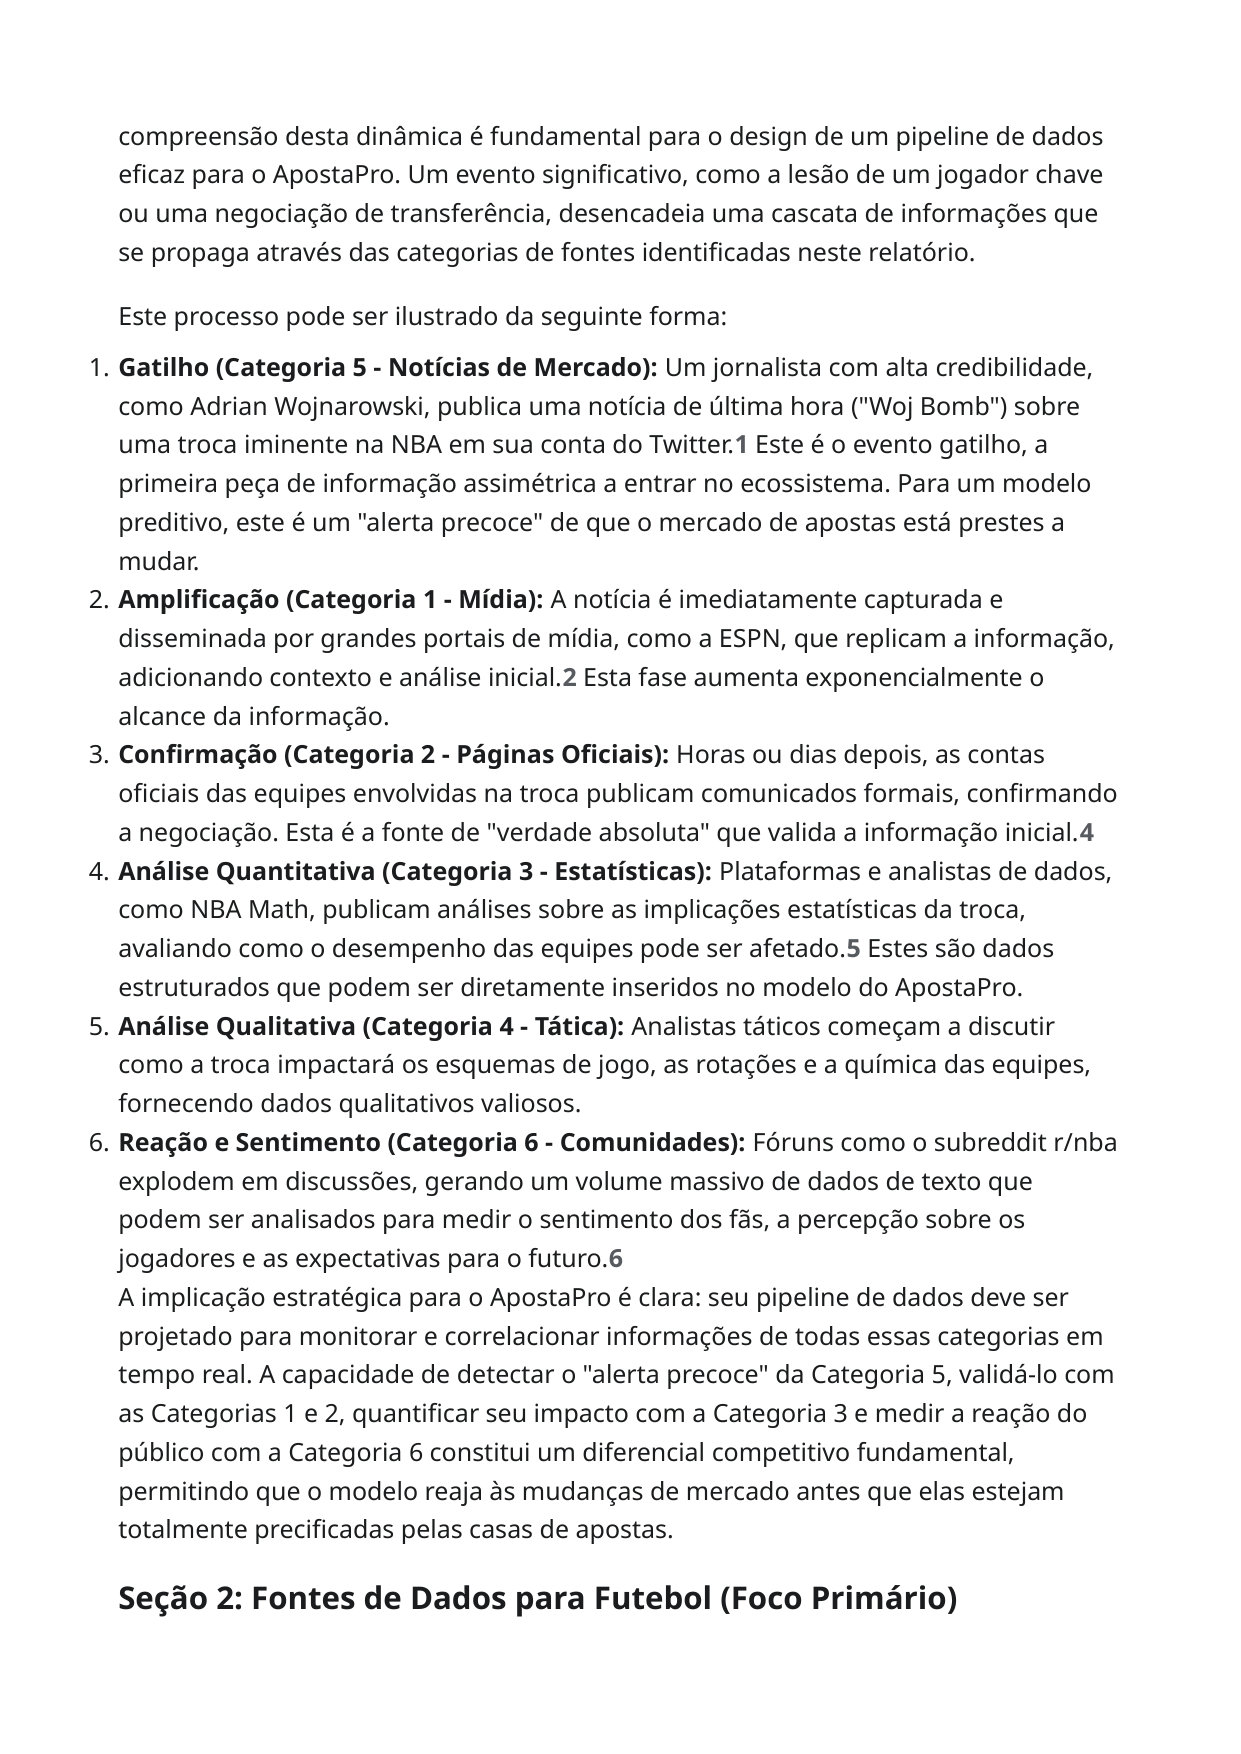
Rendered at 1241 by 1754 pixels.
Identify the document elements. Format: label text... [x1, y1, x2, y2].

list Confirmação (Categoria 2 - Páginas Oficiais): Horas ou dias depois, as contas oficiais das equipes envolvidas na troca publicam comunicados formais, confirmando a negociação. Esta é a fonte de "verdade absoluta" que valida a informação inicial.4 [118, 737, 1122, 848]
text Este processo pode ser ilustrado da seguinte forma: [118, 298, 1122, 332]
text A implicação estratégica para o ApostaPro é clara: seu pipeline de dados deve ser projetado para monitorar e correlacionar informações de todas essas categorias em tempo real. A capacidade de detectar o "alerta precoce" da Categoria 5, validá-lo com as Categorias 1 e 2, quantificar seu impacto com a Categoria 3 e medir a reação do público com a Categoria 6 constitui um diferencial competitivo fundamental, permitindo que o modelo reaja às mudanças de mercado antes que elas estejam totalmente precificadas pelas casas de apostas. [118, 1279, 1122, 1546]
list Amplificação (Categoria 1 - Mídia): A notícia é imediatamente capturada e disseminada por grandes portais de mídia, como a ESPN, que replicam a informação, adicionando contexto e análise inicial.2 Esta fase aumenta exponencialmente o alcance da informação. [118, 582, 1122, 732]
list Reação e Sentimento (Categoria 6 - Comunidades): Fóruns como o subreddit r/nba explodem em discussões, gerando um volume massivo de dados de texto que podem ser analisados para medir o sentimento dos fãs, a percepção sobre os jogadores e as expectativas para o futuro.6 [118, 1124, 1122, 1275]
list Análise Qualitativa (Categoria 4 - Tática): Analistas táticos começam a discutir como a troca impactará os esquemas de jogo, as rotações e a química das equipes, fornecendo dados qualitativos valiosos. [118, 1008, 1122, 1120]
text compreensão desta dinâmica é fundamental para o design de um pipeline de dados eficaz para o ApostaPro. Um evento significativo, como a lesão de um jogador chave ou uma negociação de transferência, desencadeia uma cascata de informações que se propaga através das categorias de fontes identificadas neste relatório. [118, 118, 1122, 268]
list Gatilho (Categoria 5 - Notícias de Mercado): Um jornalista com alta credibilidade, como Adrian Wojnarowski, publica uma notícia de última hora ("Woj Bomb") sobre uma troca iminente na NBA em sua conta do Twitter.1 Este é o evento gatilho, a primeira peça de informação assimétrica a entrar no ecossistema. Para um modelo preditivo, este é um "alerta precoce" de que o mercado de apostas está prestes a mudar. [118, 349, 1122, 577]
subtitle Seção 2: Fontes de Dados para Futebol (Foco Primário) [118, 1576, 1122, 1618]
list Análise Quantitativa (Categoria 3 - Estatísticas): Plataformas e analistas de dados, como NBA Math, publicam análises sobre as implicações estatísticas da troca, avaliando como o desempenho das equipes pode ser afetado.5 Estes são dados estruturados que podem ser diretamente inseridos no modelo do ApostaPro. [118, 853, 1122, 1003]
